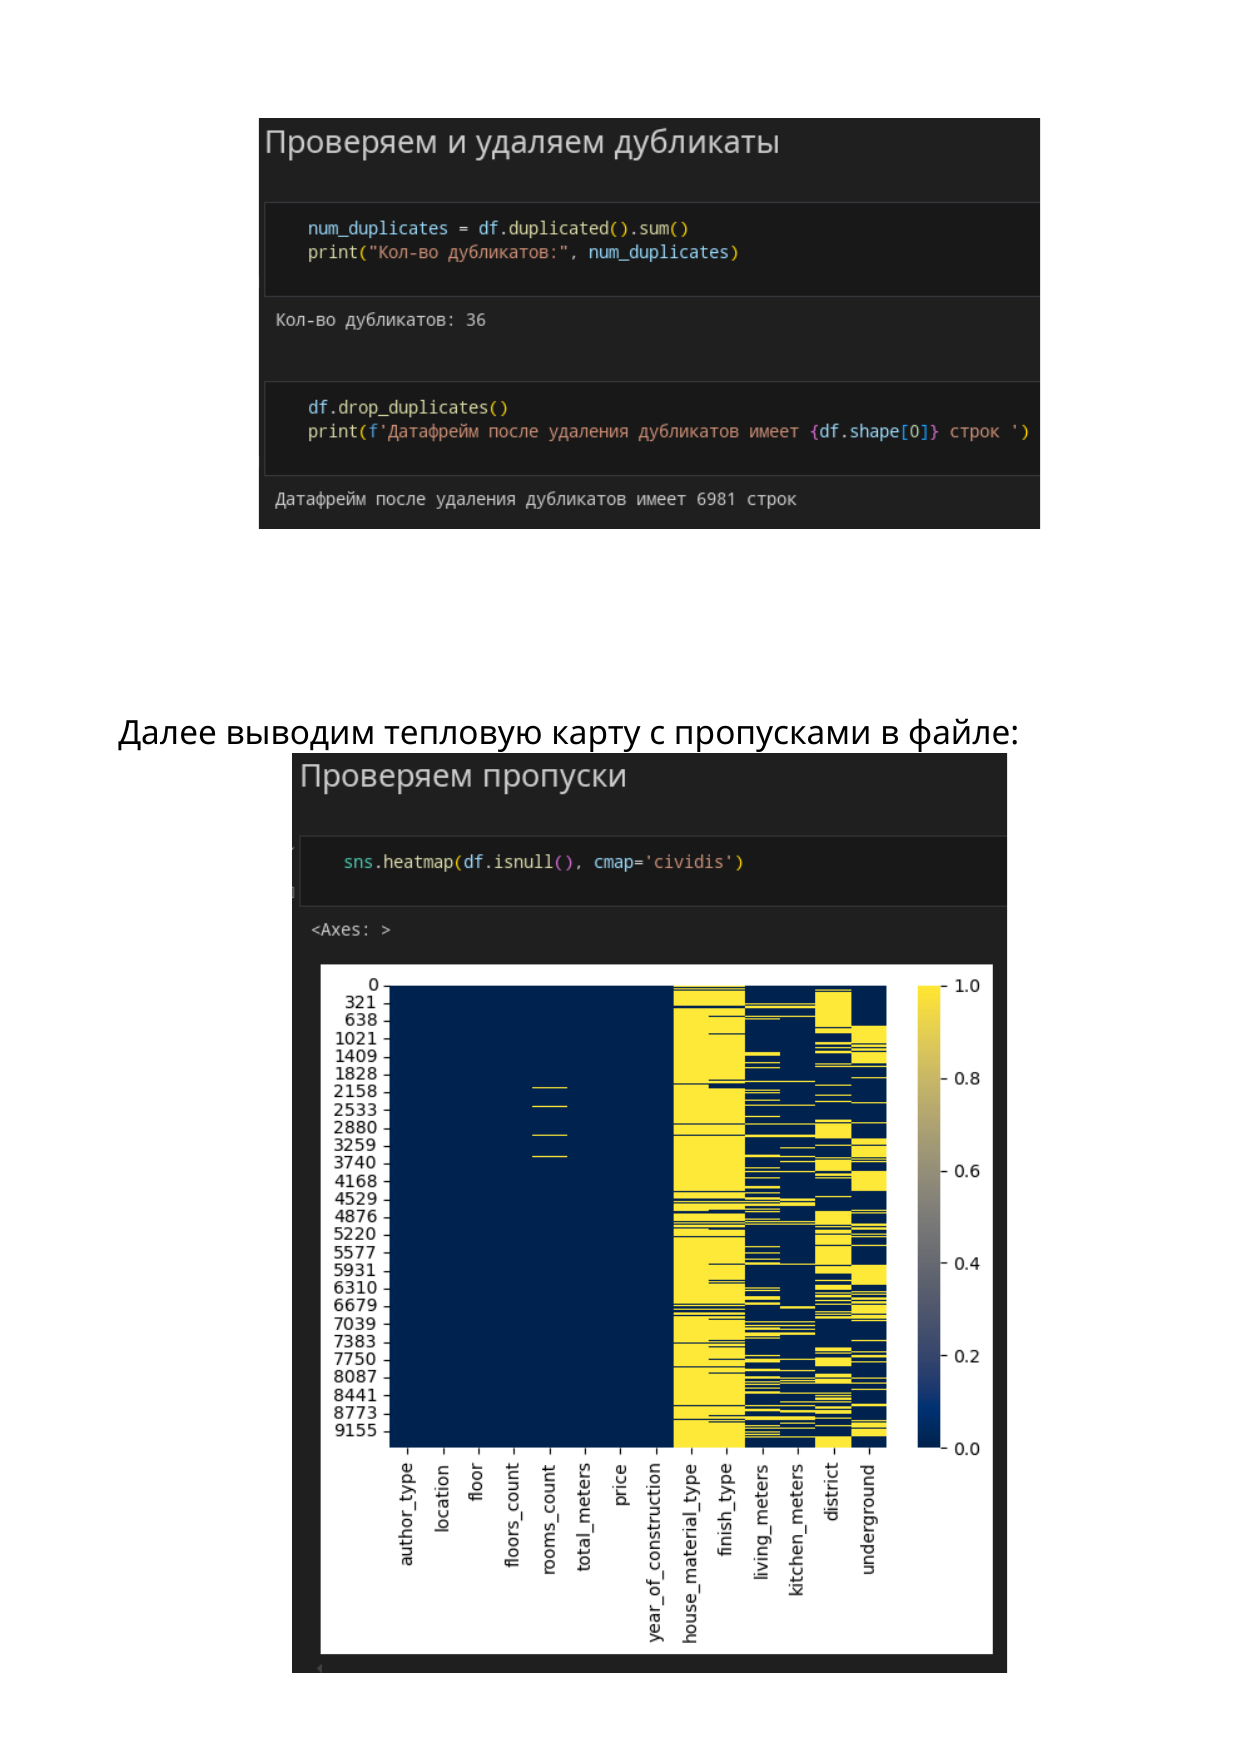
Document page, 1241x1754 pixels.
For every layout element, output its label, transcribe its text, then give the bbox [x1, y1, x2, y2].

picture [258, 118, 1041, 529]
text Далее выводим тепловую карту с пропусками в файле: [118, 708, 1181, 754]
picture [292, 753, 1008, 1673]
